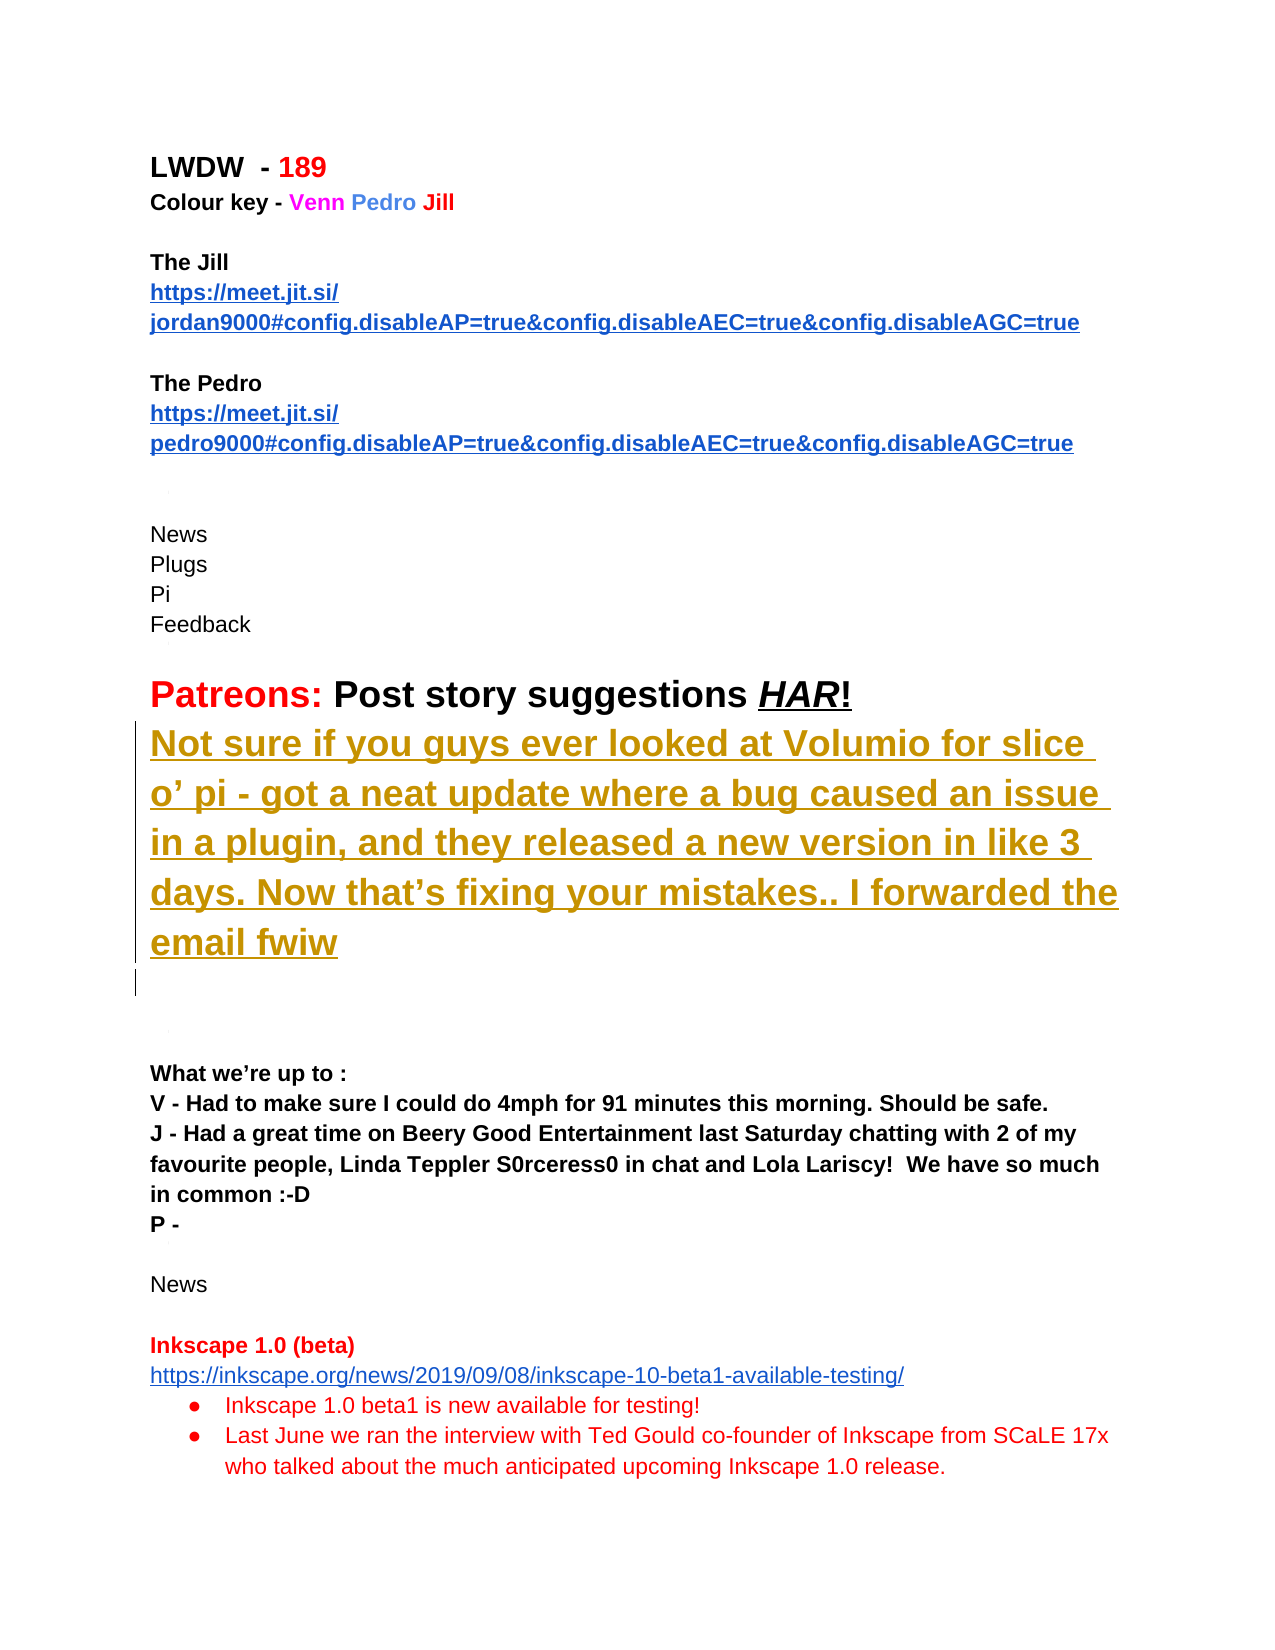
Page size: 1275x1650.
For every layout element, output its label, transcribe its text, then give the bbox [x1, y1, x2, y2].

text Pi [150, 581, 1125, 608]
text https://meet.jit.si/jordan9000#config.disableAP=true&config.disableAEC=true&config.disableAGC=true [150, 279, 1125, 336]
text https://inkscape.org/news/2019/09/08/inkscape-10-beta1-available-testing/ [150, 1362, 1125, 1388]
text The Jill [150, 249, 1125, 275]
text News [150, 521, 1125, 547]
text News [150, 1271, 1125, 1298]
text V - Had to make sure I could do 4mph for 91 minutes this morning. Should be safe. [150, 1090, 1125, 1117]
list Last June we ran the interview with Ted Gould co-founder of Inkscape from SCaLE 17x who talked about the much anticipated upcoming Inkscape 1.0 release. [187, 1422, 1125, 1479]
text Patreons: Post story suggestions HAR! [150, 672, 1125, 715]
text The Pedro [150, 370, 1125, 396]
text Inkscape 1.0 (beta) [150, 1332, 1125, 1358]
text Plugs [150, 551, 1125, 577]
text https://meet.jit.si/pedro9000#config.disableAP=true&config.disableAEC=true&config.disableAGC=true [150, 400, 1125, 457]
text Not sure if you guys ever looked at Volumio for slice o’ pi - got a neat update where a bug caused an issue in a plugin, and they released a new version in like 3 days. Now that’s fixing your mistakes.. I forwarded the email fwiw [150, 721, 1125, 963]
text Colour key - Venn Pedro Jill [150, 188, 1125, 215]
text Feedback [150, 611, 1125, 638]
text LWDW - 189 [150, 150, 1125, 183]
text What we’re up to : [150, 1060, 1125, 1086]
text P - [150, 1211, 1125, 1237]
text J - Had a great time on Beery Good Entertainment last Saturday chatting with 2 of my favourite people, Linda Teppler S0rceress0 in chat and Lola Lariscy! We have so much in common :-D [150, 1120, 1125, 1207]
list Inkscape 1.0 beta1 is new available for testing! [187, 1392, 1125, 1419]
